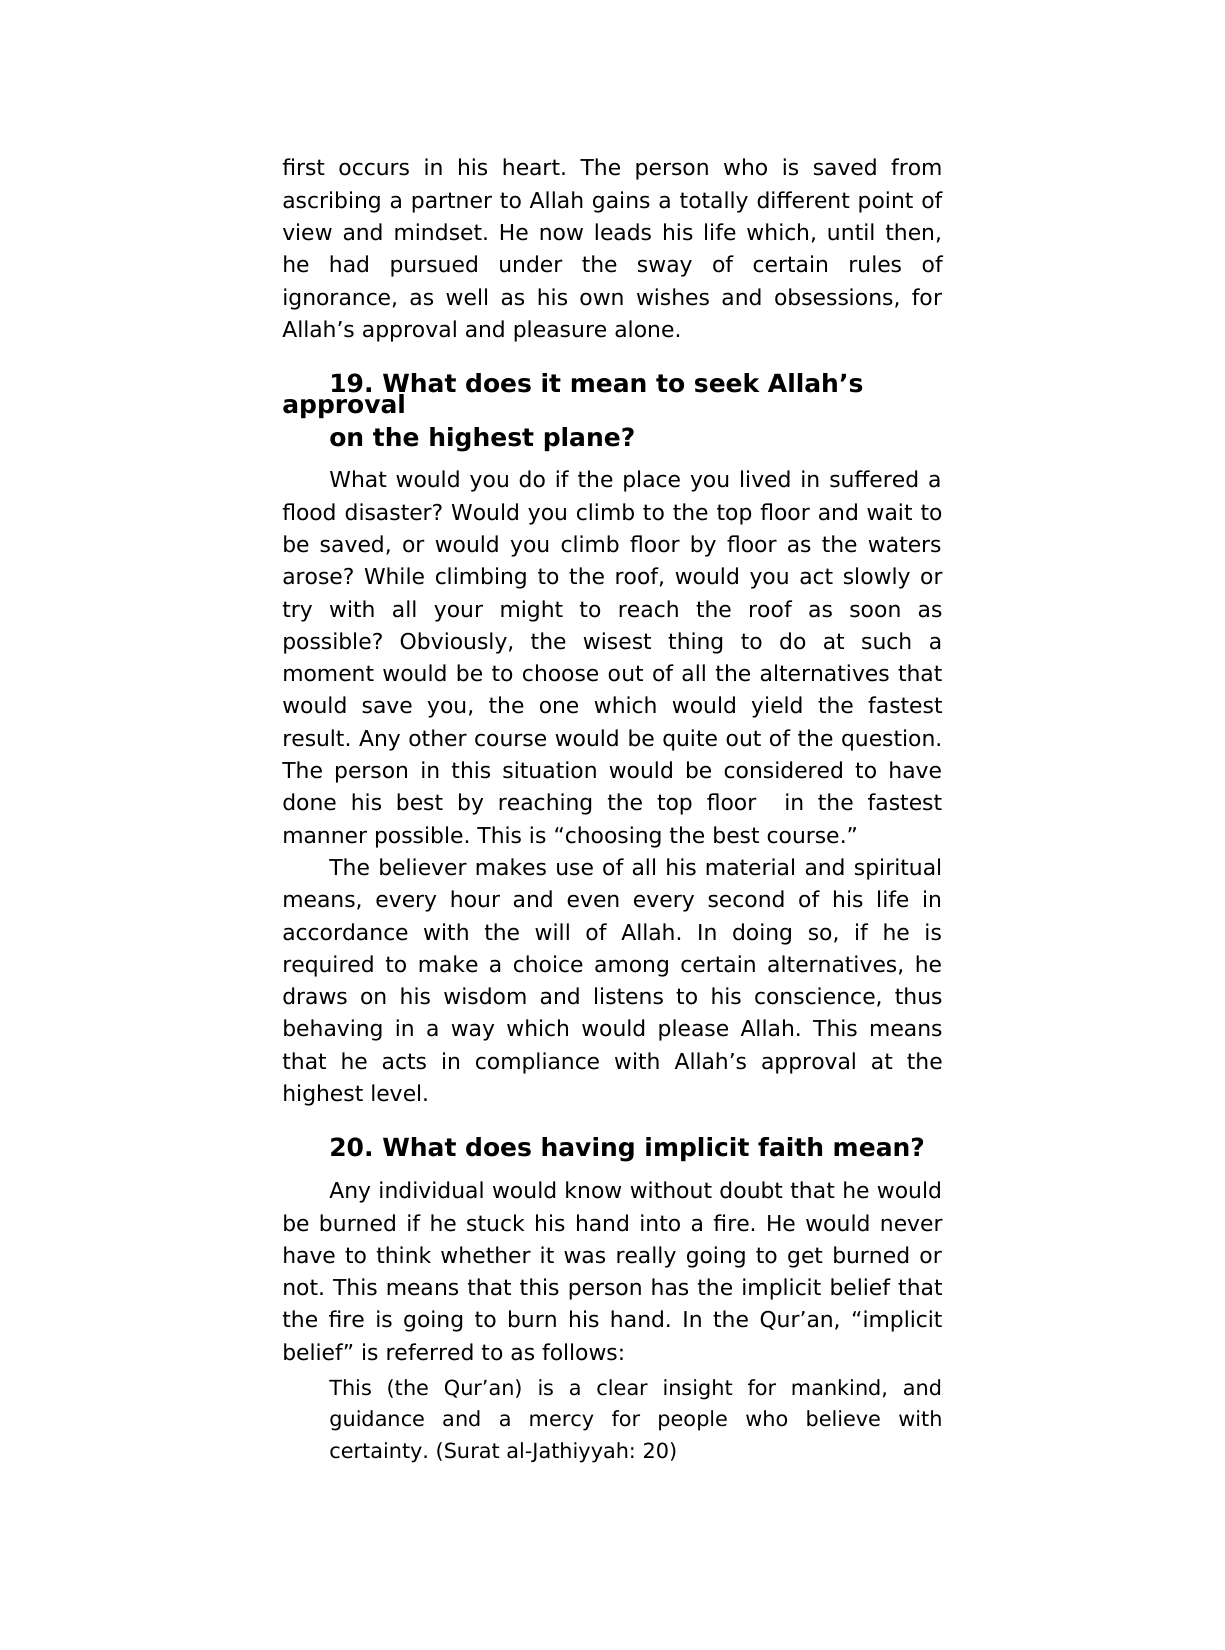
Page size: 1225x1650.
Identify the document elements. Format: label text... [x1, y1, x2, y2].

text What would you do if the place you lived in suffered a flood disaster? Would you climb to the top floor and wait to be saved, or would you climb floor by floor as the waters arose? While climbing to the roof, would you act slowly or try with all your might to reach the roof as soon as possible? Obviously, the wisest thing to do at such a moment would be to choose out of all the alternatives that would save you, the one which would yield the fastest result. Any other course would be quite out of the question. The person in this situation would be considered to have done his best by reaching the top floor in the fastest manner possible. This is “choosing the best course.” [282, 462, 943, 849]
text Any individual would know without doubt that he would be burned if he stuck his hand into a fire. He would never have to think whether it was really going to get burned or not. This means that this person has the implicit belief that the fire is going to burn his hand. In the Qur’an, “implicit belief” is referred to as follows: [282, 1173, 943, 1367]
text 19. What does it mean to seek Allah’s approval [282, 376, 943, 418]
text on the highest plane? [282, 429, 943, 450]
text 20. What does having implicit faith mean? [282, 1140, 943, 1161]
text first occurs in his heart. The person who is saved from ascribing a partner to Allah gains a totally different point of view and mindset. He now leads his life which, until then, he had pursued under the sway of certain rules of ignorance, as well as his own wishes and obsessions, for Allah’s approval and pleasure alone. [282, 150, 943, 344]
text This (the Qur’an) is a clear insight for mankind, and guidance and a mercy for people who believe with certainty. (Surat al-Jathiyyah: 20) [329, 1371, 943, 1464]
text The believer makes use of all his material and spiritual means, every hour and even every second of his life in accordance with the will of Allah. In doing so, if he is required to make a choice among certain alternatives, he draws on his wisdom and listens to his conscience, thus behaving in a way which would please Allah. This means that he acts in compliance with Allah’s approval at the highest level. [282, 849, 943, 1108]
